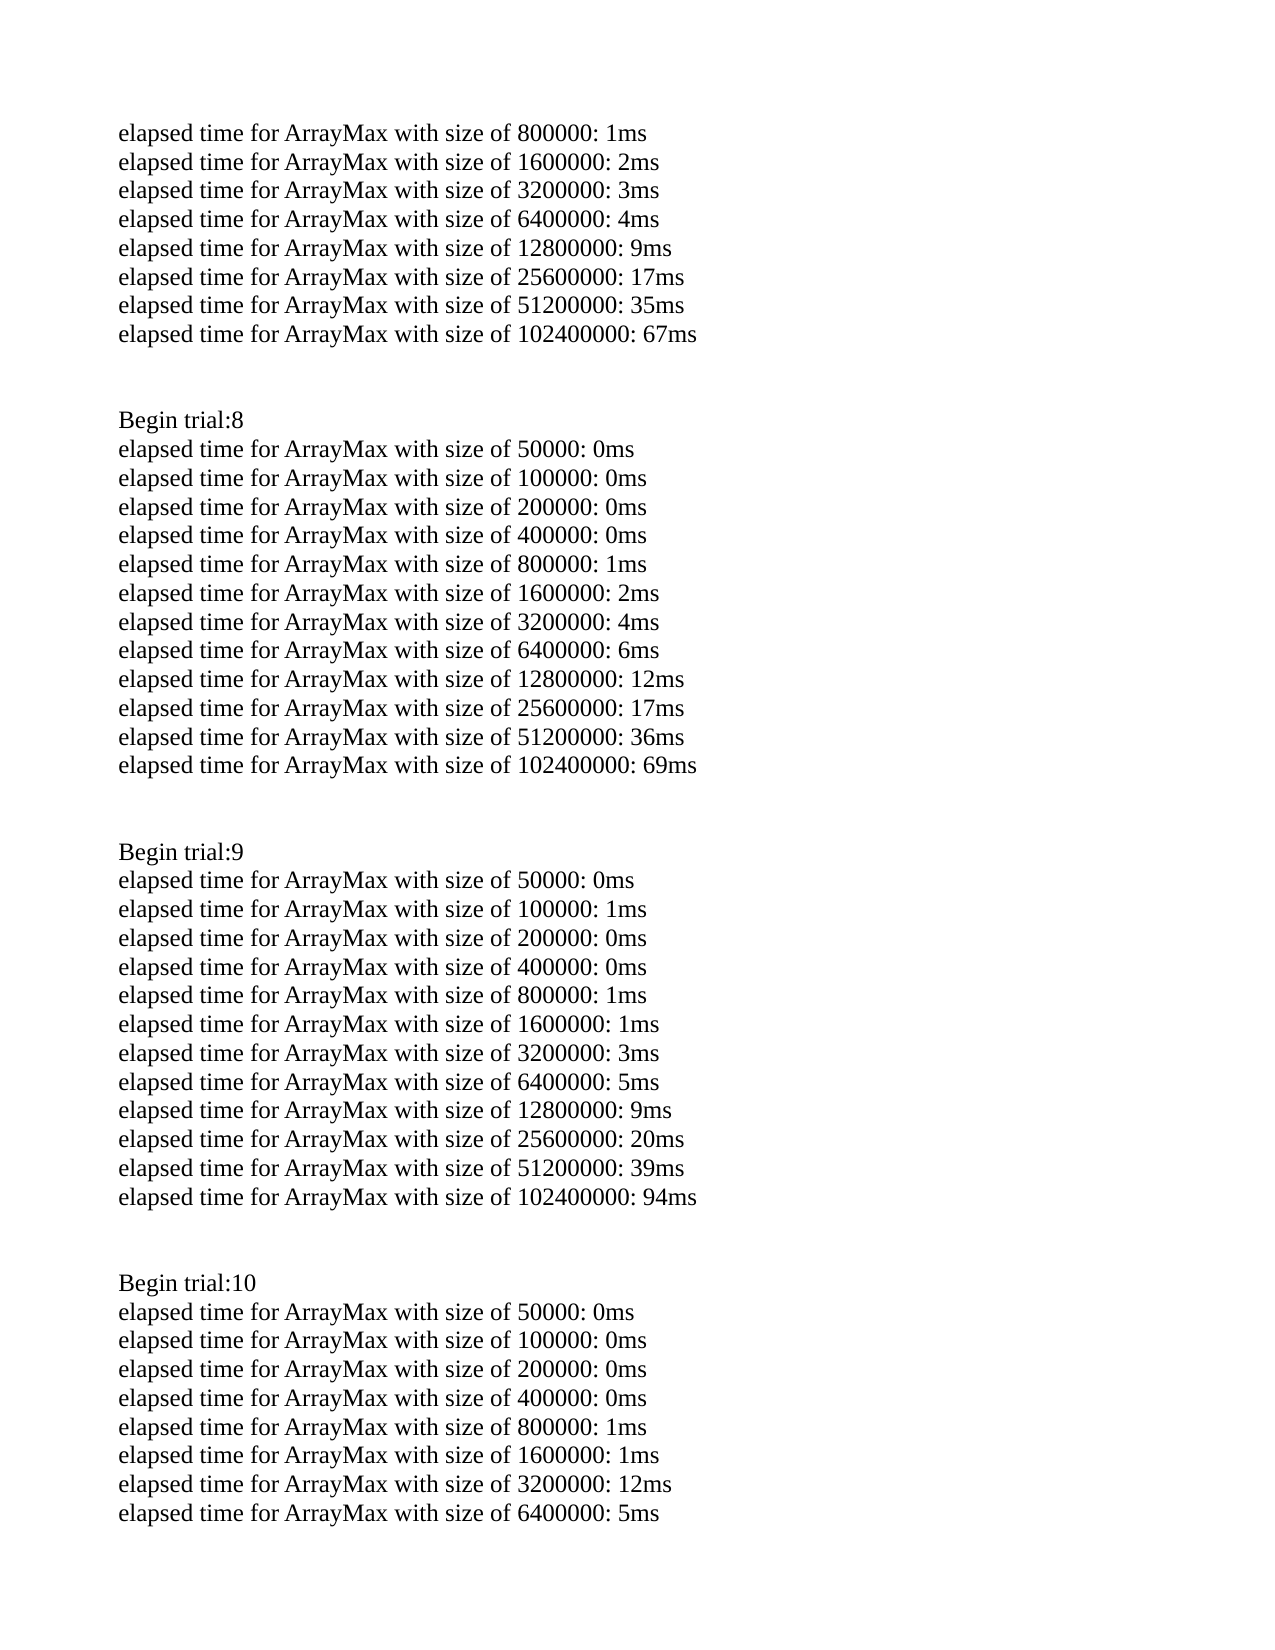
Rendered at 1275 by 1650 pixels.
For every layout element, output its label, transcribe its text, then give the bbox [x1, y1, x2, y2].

text elapsed time for ArrayMax with size of 6400000: 4ms [118, 204, 1157, 233]
text elapsed time for ArrayMax with size of 400000: 0ms [118, 521, 1157, 549]
text elapsed time for ArrayMax with size of 100000: 1ms [118, 894, 1157, 923]
text elapsed time for ArrayMax with size of 1600000: 2ms [118, 147, 1157, 176]
text elapsed time for ArrayMax with size of 51200000: 36ms [118, 722, 1157, 751]
text elapsed time for ArrayMax with size of 25600000: 17ms [118, 262, 1157, 291]
text elapsed time for ArrayMax with size of 200000: 0ms [118, 1354, 1157, 1383]
text elapsed time for ArrayMax with size of 200000: 0ms [118, 492, 1157, 521]
text elapsed time for ArrayMax with size of 3200000: 12ms [118, 1469, 1157, 1498]
text elapsed time for ArrayMax with size of 100000: 0ms [118, 463, 1157, 492]
text elapsed time for ArrayMax with size of 12800000: 12ms [118, 664, 1157, 693]
text elapsed time for ArrayMax with size of 6400000: 6ms [118, 636, 1157, 664]
text elapsed time for ArrayMax with size of 6400000: 5ms [118, 1067, 1157, 1096]
text elapsed time for ArrayMax with size of 102400000: 94ms [118, 1182, 1157, 1211]
text Begin trial:8 [118, 406, 1157, 434]
text elapsed time for ArrayMax with size of 25600000: 20ms [118, 1124, 1157, 1153]
text elapsed time for ArrayMax with size of 800000: 1ms [118, 981, 1157, 1009]
text elapsed time for ArrayMax with size of 3200000: 4ms [118, 607, 1157, 636]
text elapsed time for ArrayMax with size of 50000: 0ms [118, 434, 1157, 463]
text elapsed time for ArrayMax with size of 400000: 0ms [118, 952, 1157, 981]
text elapsed time for ArrayMax with size of 800000: 1ms [118, 549, 1157, 578]
text elapsed time for ArrayMax with size of 12800000: 9ms [118, 233, 1157, 262]
text elapsed time for ArrayMax with size of 200000: 0ms [118, 923, 1157, 952]
text elapsed time for ArrayMax with size of 50000: 0ms [118, 866, 1157, 894]
text elapsed time for ArrayMax with size of 3200000: 3ms [118, 176, 1157, 204]
text elapsed time for ArrayMax with size of 400000: 0ms [118, 1383, 1157, 1412]
text elapsed time for ArrayMax with size of 50000: 0ms [118, 1297, 1157, 1326]
text elapsed time for ArrayMax with size of 102400000: 67ms [118, 319, 1157, 348]
text elapsed time for ArrayMax with size of 1600000: 2ms [118, 578, 1157, 607]
text elapsed time for ArrayMax with size of 800000: 1ms [118, 118, 1157, 147]
text elapsed time for ArrayMax with size of 6400000: 5ms [118, 1498, 1157, 1527]
text elapsed time for ArrayMax with size of 102400000: 69ms [118, 751, 1157, 779]
text Begin trial:9 [118, 837, 1157, 866]
text elapsed time for ArrayMax with size of 800000: 1ms [118, 1412, 1157, 1441]
text elapsed time for ArrayMax with size of 100000: 0ms [118, 1326, 1157, 1354]
text elapsed time for ArrayMax with size of 1600000: 1ms [118, 1441, 1157, 1469]
text Begin trial:10 [118, 1268, 1157, 1297]
text elapsed time for ArrayMax with size of 25600000: 17ms [118, 693, 1157, 722]
text elapsed time for ArrayMax with size of 1600000: 1ms [118, 1009, 1157, 1038]
text elapsed time for ArrayMax with size of 12800000: 9ms [118, 1096, 1157, 1124]
text elapsed time for ArrayMax with size of 51200000: 35ms [118, 291, 1157, 319]
text elapsed time for ArrayMax with size of 3200000: 3ms [118, 1038, 1157, 1067]
text elapsed time for ArrayMax with size of 51200000: 39ms [118, 1153, 1157, 1182]
